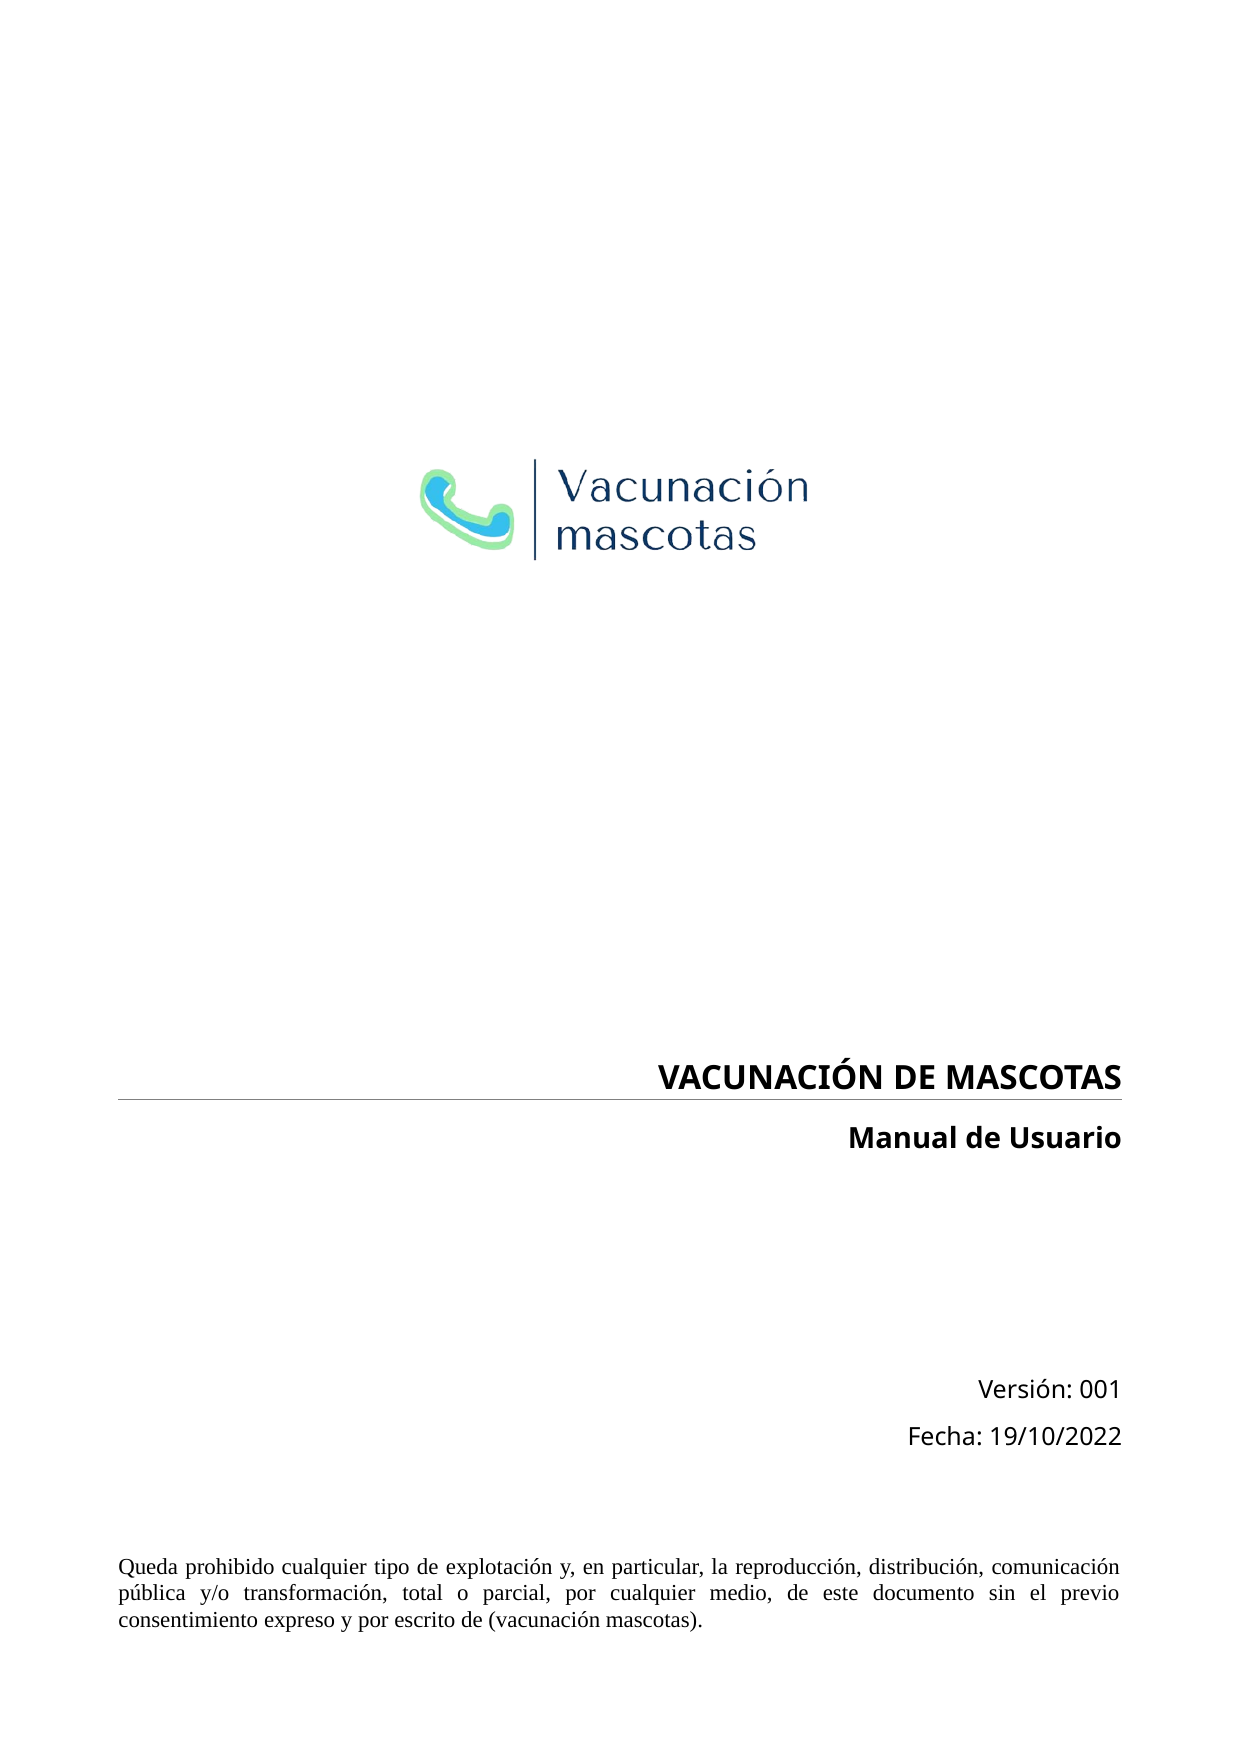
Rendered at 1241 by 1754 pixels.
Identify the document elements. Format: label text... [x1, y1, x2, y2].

picture [381, 277, 840, 741]
text Fecha: 19/10/2022 [118, 1418, 1122, 1453]
text Queda prohibido cualquier tipo de explotación y, en particular, la reproducción, distribución, comunicación pública y/o transformación, total o parcial, por cualquier medio, de este documento sin el previo consentimiento expreso y por escrito de (vacunación mascotas). [118, 1553, 1122, 1632]
title Manual de Usuario [118, 1118, 1122, 1157]
text Versión: 001 [118, 1372, 1122, 1406]
text VACUNACIÓN DE MASCOTAS [118, 1053, 1122, 1099]
